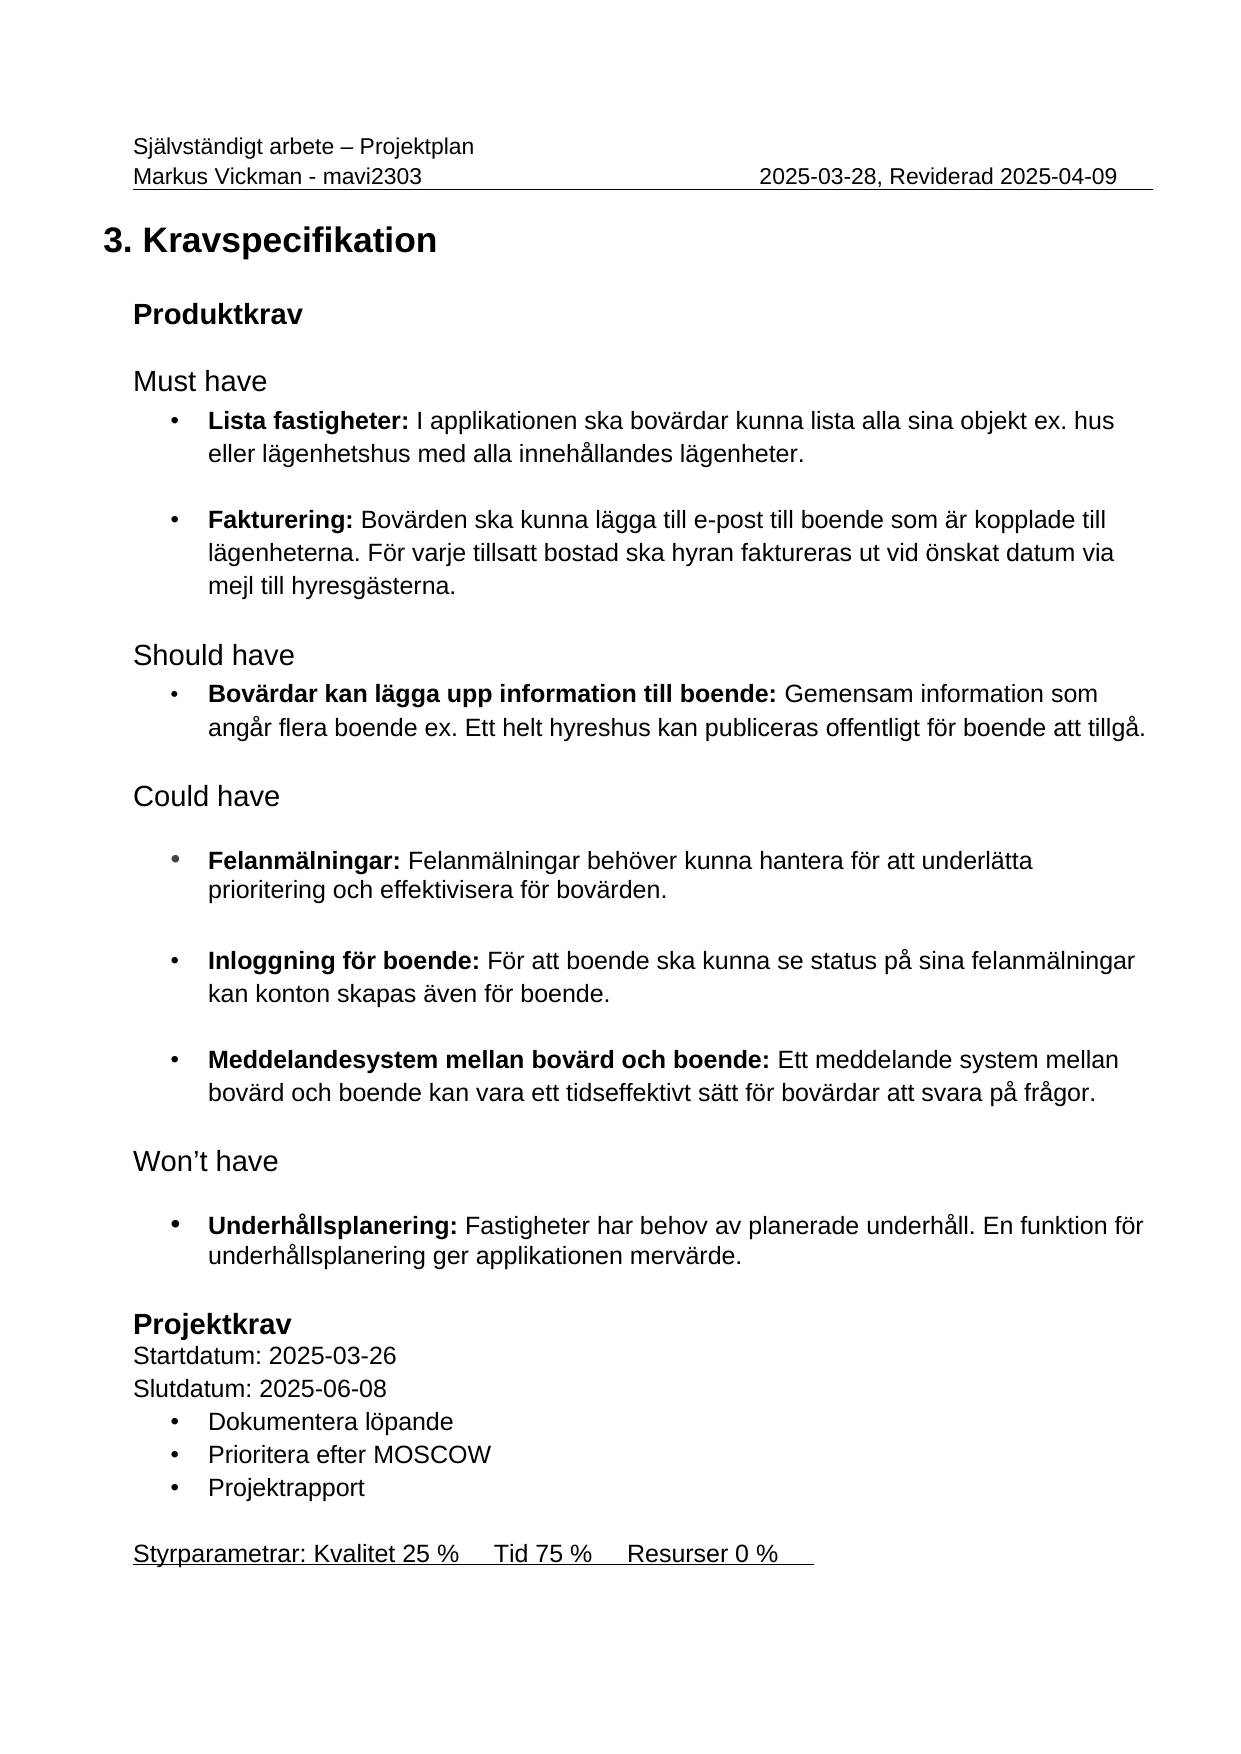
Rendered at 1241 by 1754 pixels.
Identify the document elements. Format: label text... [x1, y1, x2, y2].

text Slutdatum: 2025-06-08 [133, 1374, 1153, 1402]
list Fakturering: Bovärden ska kunna lägga till e-post till boende som är kopplade till lägenheterna. För varje tillsatt bostad ska hyran faktureras ut vid önskat datum via mejl till hyresgästerna. [170, 505, 1153, 600]
text Styrparametrar: Kvalitet 25 % Tid 75 % Resurser 0 % [133, 1539, 1153, 1568]
subtitle Won’t have [133, 1144, 1153, 1178]
subtitle Should have [133, 638, 1153, 671]
subtitle Underhållsplanering: Fastigheter har behov av planerade underhåll. En funktion för underhållsplanering ger applikationen mervärde. [170, 1211, 1153, 1270]
list Inloggning för boende: För att boende ska kunna se status på sina felanmälningar kan konton skapas även för boende. [170, 946, 1153, 1007]
subtitle Must have [133, 364, 1153, 398]
subtitle 3. Kravspecifikation [103, 219, 1153, 260]
list Lista fastigheter: I applikationen ska bovärdar kunna lista alla sina objekt ex. hus eller lägenhetshus med alla innehållandes lägenheter. [170, 406, 1153, 468]
list Meddelandesystem mellan bovärd och boende: Ett meddelande system mellan bovärd och boende kan vara ett tidseffektivt sätt för bovärdar att svara på frågor. [170, 1045, 1153, 1107]
subtitle Projektkrav [133, 1307, 1153, 1341]
list Projektrapport [170, 1473, 1153, 1502]
list Dokumentera löpande [170, 1407, 1153, 1436]
subtitle Felanmälningar: Felanmälningar behöver kunna hantera för att underlätta prioritering och effektivisera för bovärden. [170, 846, 1153, 904]
list Bovärdar kan lägga upp information till boende: Gemensam information som angår flera boende ex. Ett helt hyreshus kan publiceras offentligt för boende att tillgå. [170, 679, 1153, 741]
list Prioritera efter MOSCOW [170, 1440, 1153, 1469]
subtitle Could have [133, 779, 1153, 812]
text Startdatum: 2025-03-26 [133, 1341, 1153, 1369]
subtitle Produktkrav [133, 297, 1153, 331]
